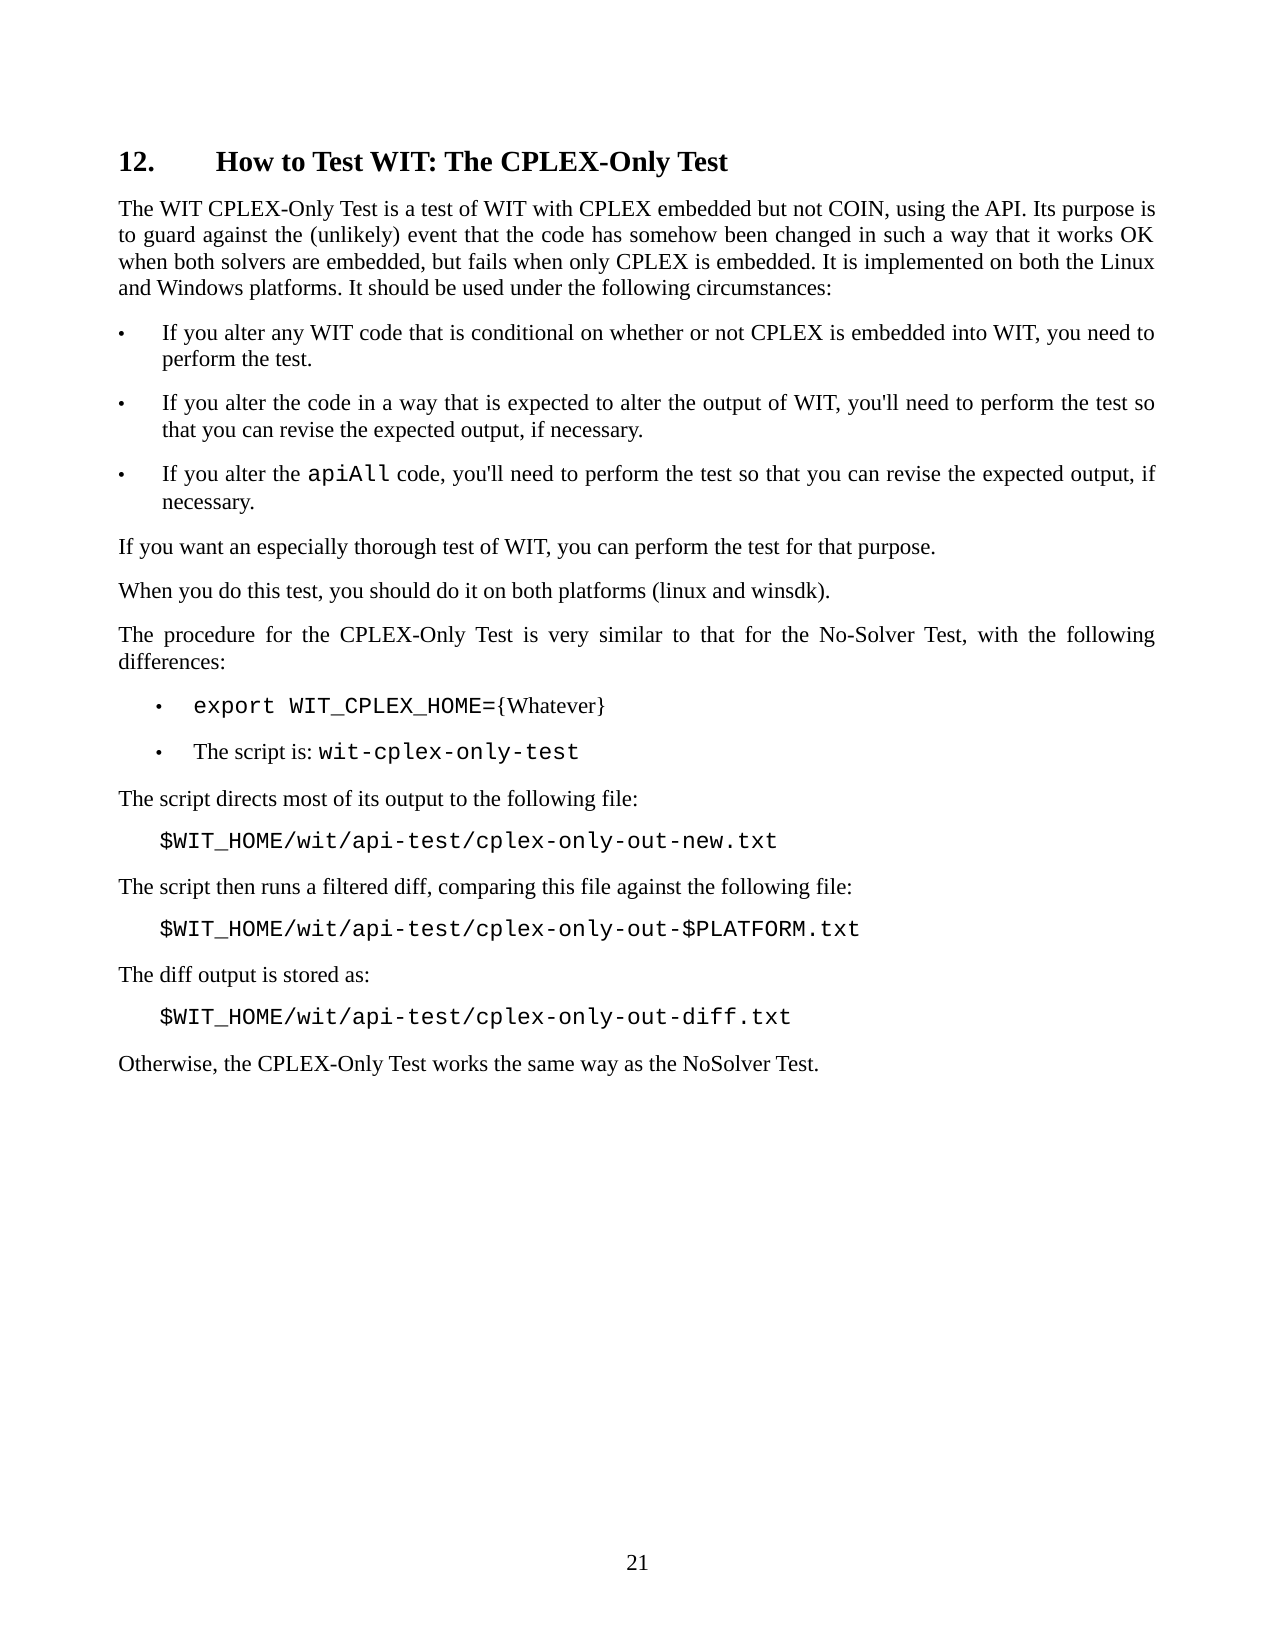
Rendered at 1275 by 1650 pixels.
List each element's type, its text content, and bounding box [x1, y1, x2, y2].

text The procedure for the CPLEX-Only Test is very similar to that for the No-Solver Test, with the following differences: [118, 621, 1157, 674]
text If you want an especially thorough test of WIT, you can perform the test for that purpose. [118, 533, 1157, 559]
text The diff output is stored as: [118, 961, 1157, 988]
text $WIT_HOME/wit/api-test/cplex-only-out-diff.txt [118, 1006, 1157, 1032]
list If you alter any WIT code that is conditional on whether or not CPLEX is embedded into WIT, you need to perform the test. [118, 319, 1157, 371]
list The script is: wit-cplex-only-test [156, 738, 1157, 767]
text When you do this test, you should do it on both platforms (linux and winsdk). [118, 577, 1157, 603]
text $WIT_HOME/wit/api-test/cplex-only-out-new.txt [118, 829, 1157, 855]
list If you alter the code in a way that is expected to alter the output of WIT, you'll need to perform the test so that you can revise the expected output, if necessary. [118, 389, 1157, 442]
text The WIT CPLEX-Only Test is a test of WIT with CPLEX embedded but not COIN, using the API. Its purpose is to guard against the (unlikely) event that the code has somehow been changed in such a way that it works OK when both solvers are embedded, but fails when only CPLEX is embedded. It is implemented on both the Linux and Windows platforms. It should be used under the following circumstances: [118, 195, 1157, 301]
text $WIT_HOME/wit/api-test/cplex-only-out-$PLATFORM.txt [118, 917, 1157, 943]
text Otherwise, the CPLEX-Only Test works the same way as the NoSolver Test. [118, 1050, 1157, 1076]
list If you alter the apiAll code, you'll need to perform the test so that you can revise the expected output, if necessary. [118, 460, 1157, 515]
text The script then runs a filtered diff, comparing this file against the following file: [118, 873, 1157, 899]
text The script directs most of its output to the following file: [118, 785, 1157, 811]
subtitle How to Test WIT: The CPLEX-Only Test [118, 144, 1157, 177]
list export WIT_CPLEX_HOME={Whatever} [156, 692, 1157, 720]
